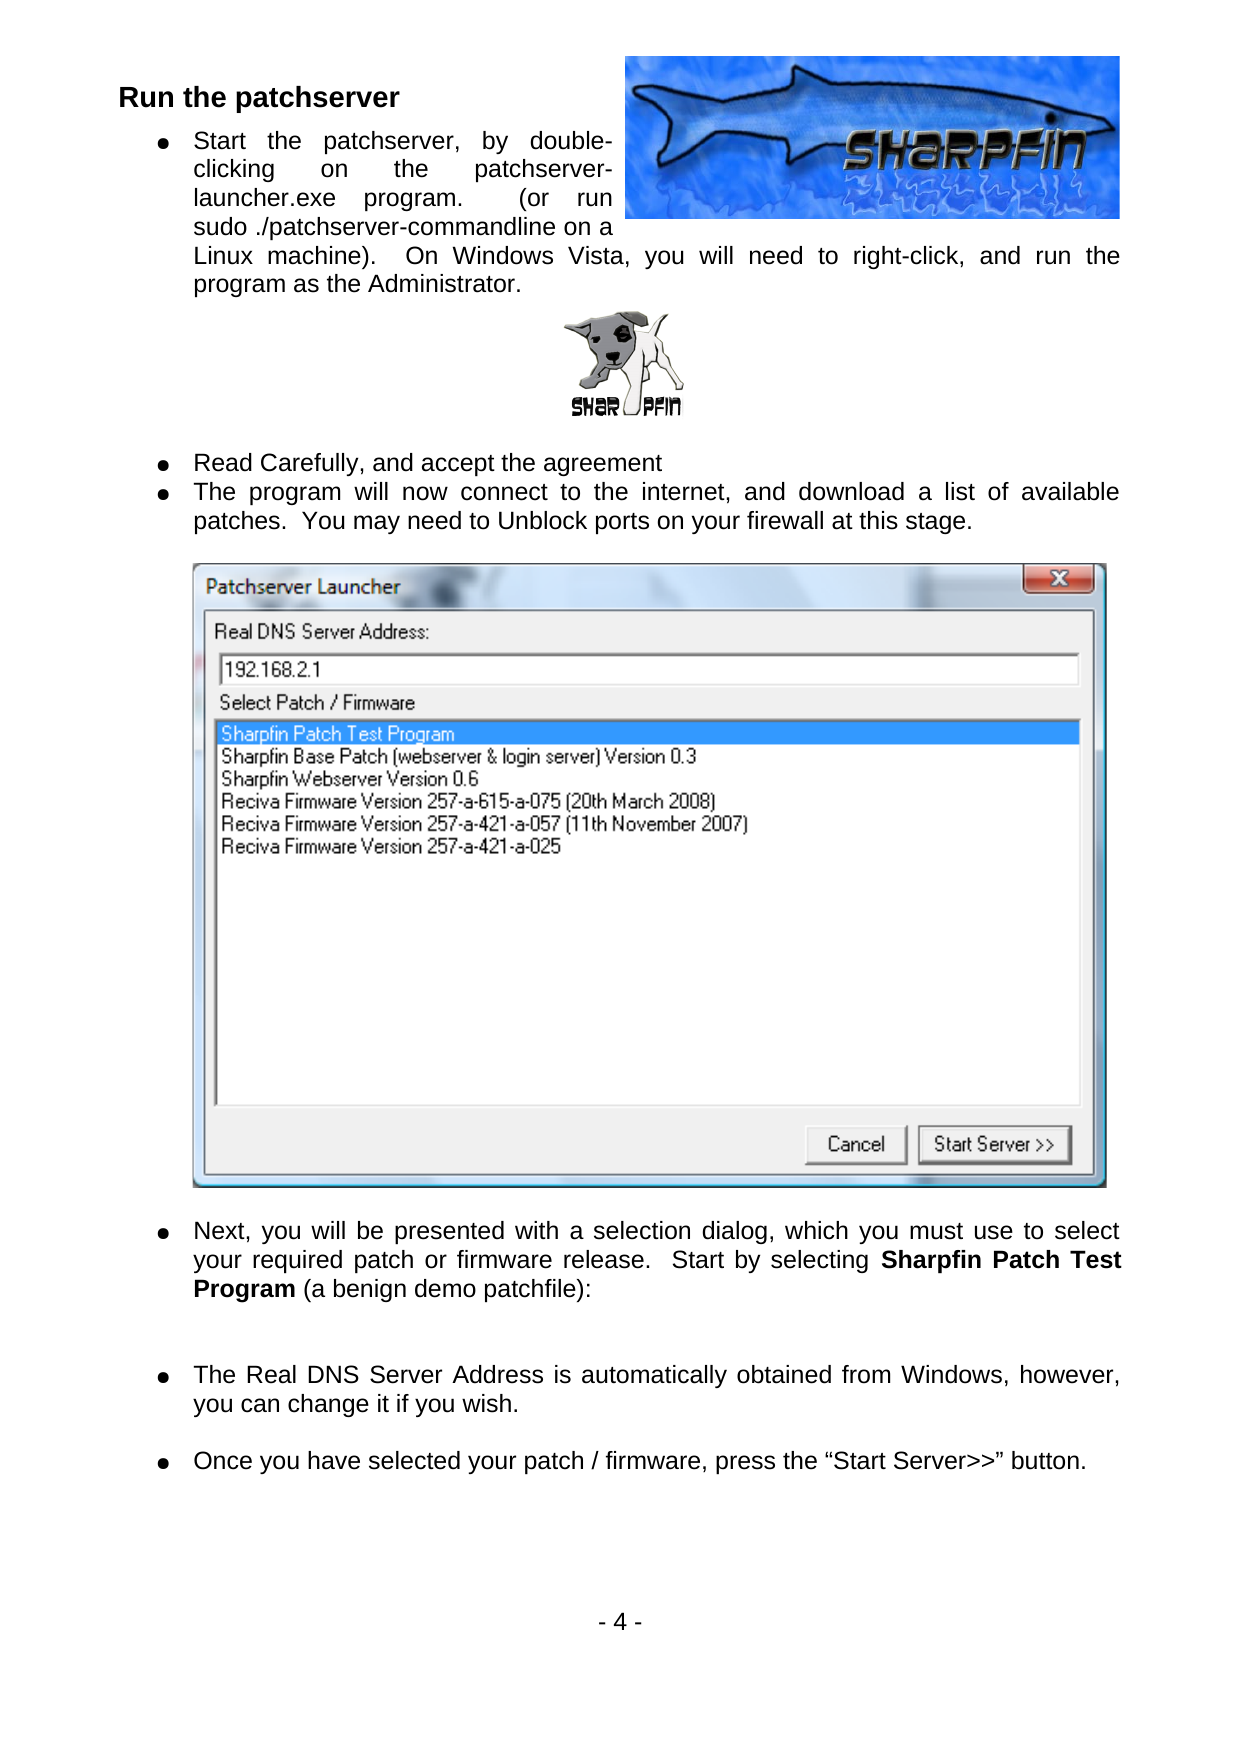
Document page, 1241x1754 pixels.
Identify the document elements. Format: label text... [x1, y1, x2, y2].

picture [192, 563, 1107, 1188]
list The Real DNS Server Address is automatically obtained from Windows, however, you can change it if you wish. [156, 1360, 1122, 1417]
subtitle Run the patchserver [118, 80, 625, 113]
picture [625, 56, 1120, 219]
picture [558, 311, 684, 420]
list Next, you will be presented with a selection dialog, which you must use to select your required patch or firmware release. Start by selecting Sharpfin Patch Test Program (a benign demo patchfile): [156, 1216, 1122, 1302]
list Start the patchserver, by double-clicking on the patchserver-launcher.exe program. (or run sudo ./patchserver-commandline on a Linux machine). On Windows Vista, you will need to right-click, and run the program as the Administrator. [156, 126, 1122, 298]
list The program will now connect to the internet, and download a list of available patches. You may need to Unblock ports on your firewall at this stage. [156, 477, 1122, 534]
list Read Carefully, and accept the agreement [156, 448, 1122, 477]
list Once you have selected your patch / firmware, press the “Start Server>>” button. [156, 1446, 1122, 1475]
